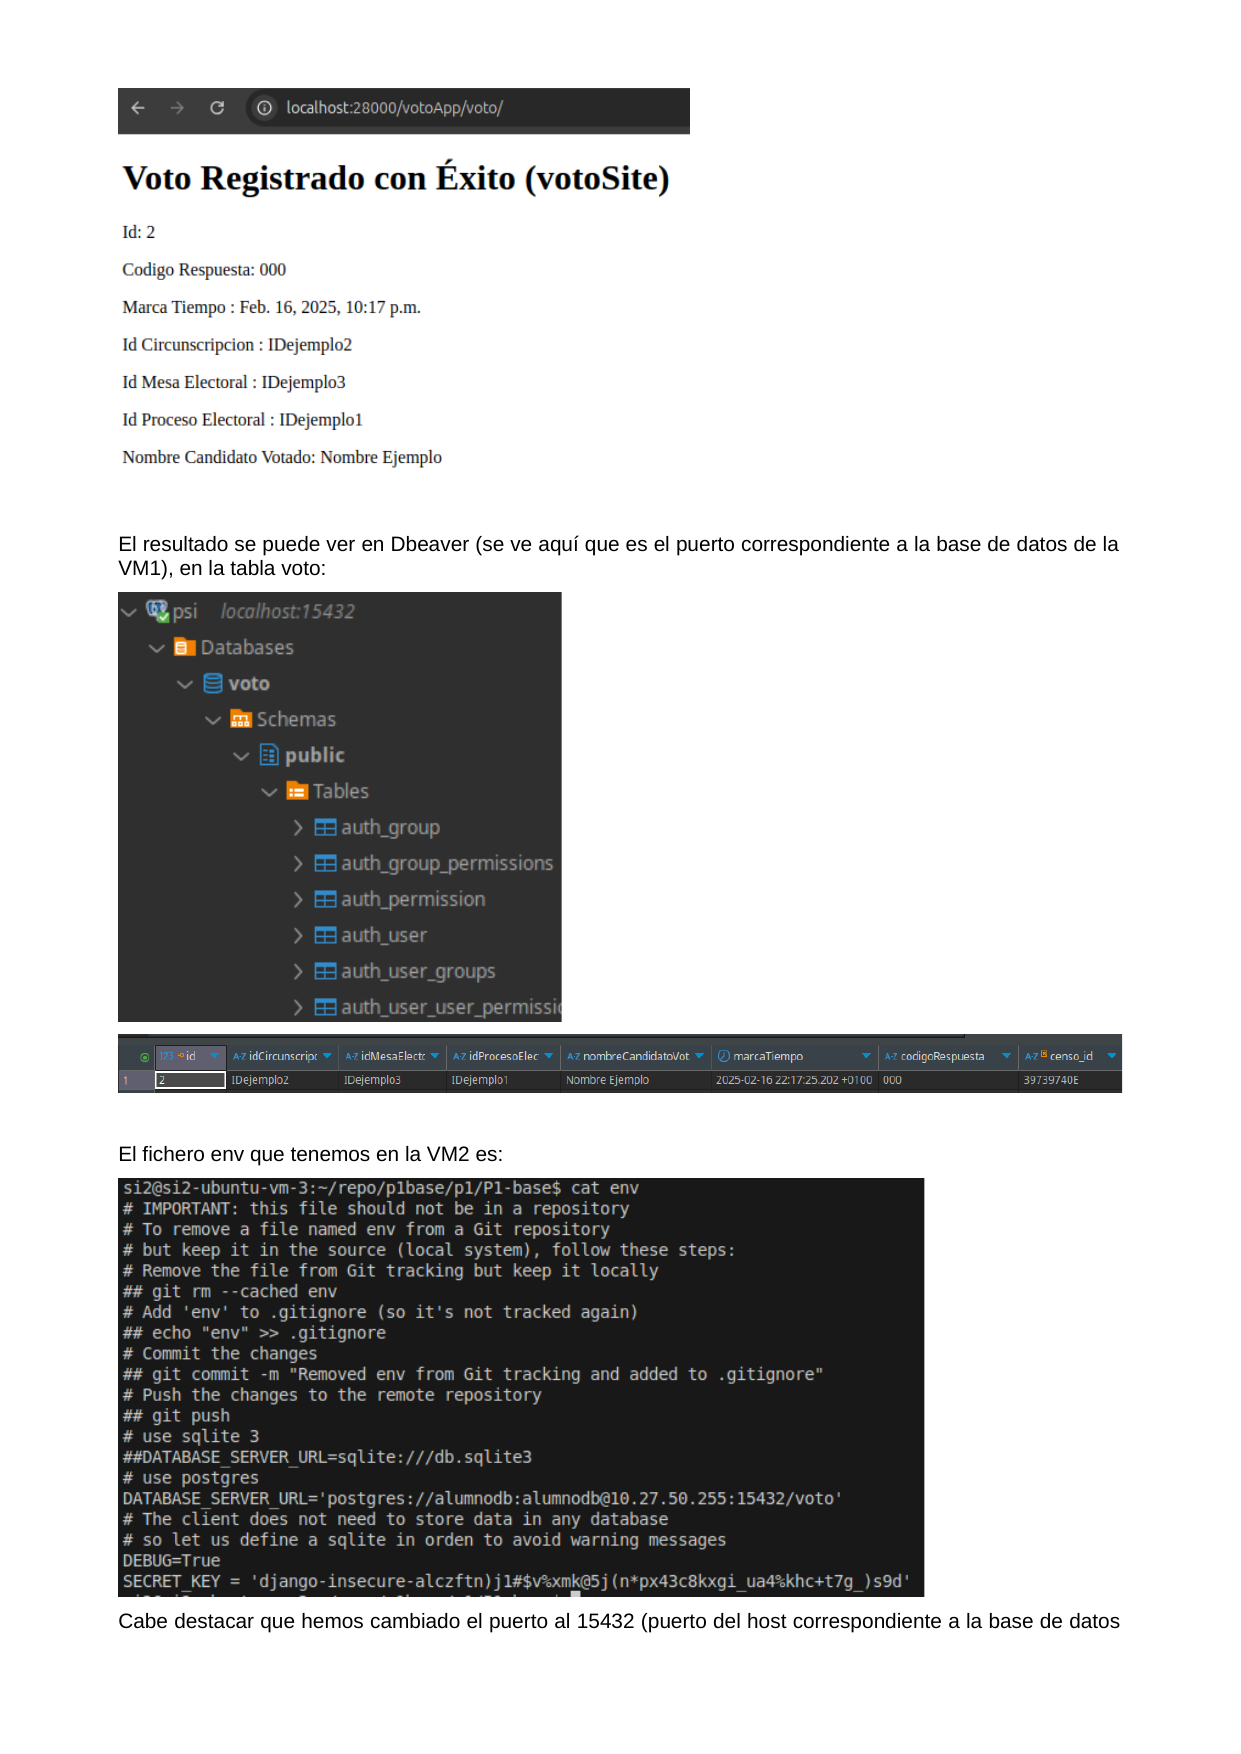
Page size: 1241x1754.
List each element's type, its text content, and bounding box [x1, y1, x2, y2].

picture [118, 88, 690, 483]
picture [118, 1178, 925, 1597]
text El fichero env que tenemos en la VM2 es: [118, 1142, 1122, 1166]
picture [118, 1034, 1123, 1093]
text El resultado se puede ver en Dbeaver (se ve aquí que es el puerto correspondiente a la base de datos de la VM1), en la tabla voto: [118, 532, 1122, 580]
picture [118, 592, 562, 1022]
text Cabe destacar que hemos cambiado el puerto al 15432 (puerto del host correspondiente a la base de datos [118, 1609, 1122, 1633]
